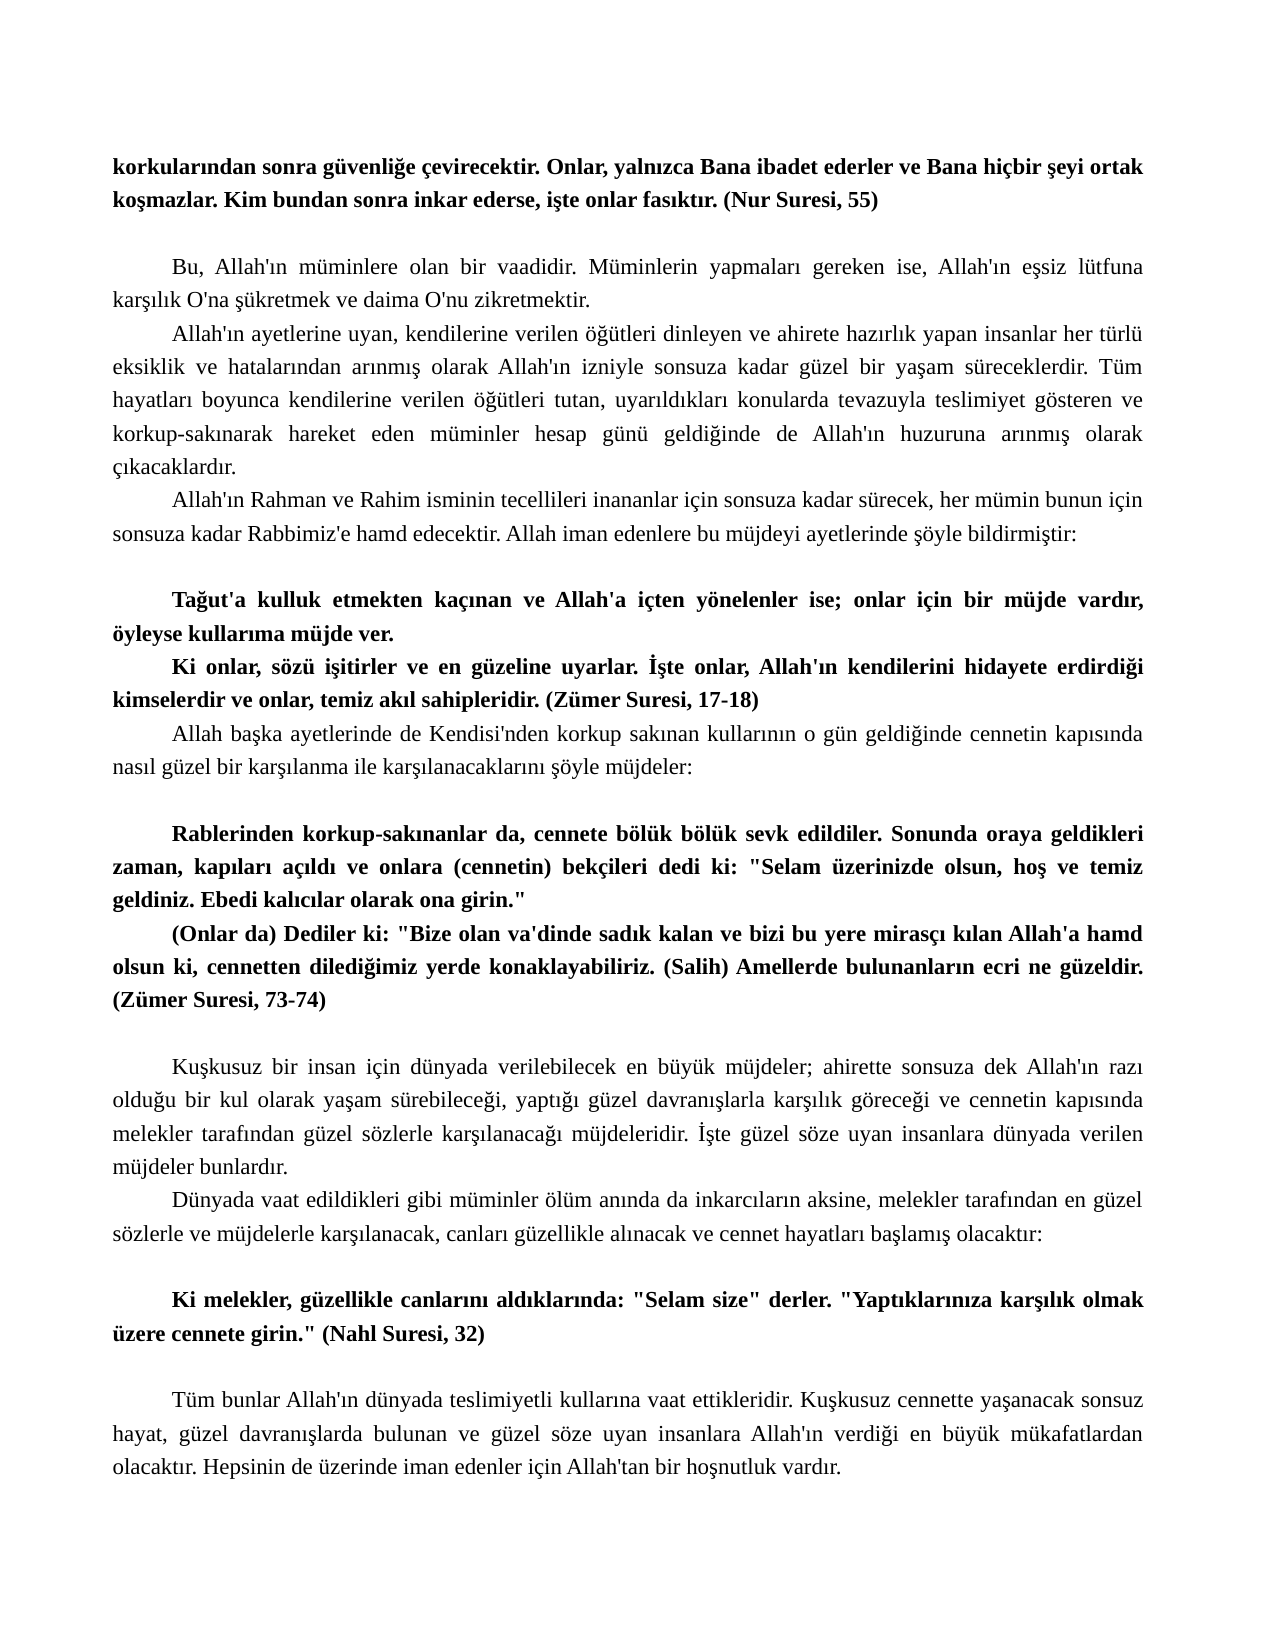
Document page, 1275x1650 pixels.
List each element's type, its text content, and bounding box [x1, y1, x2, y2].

text Tağut'a kulluk etmekten kaçınan ve Allah'a içten yönelenler ise; onlar için bir müjde vardır, öyleyse kullarıma müjde ver. [112, 581, 1145, 648]
text Dünyada vaat edildikleri gibi müminler ölüm anında da inkarcıların aksine, melekler tarafından en güzel sözlerle ve müjdelerle karşılanacak, canları güzellikle alınacak ve cennet hayatları başlamış olacaktır: [112, 1181, 1145, 1248]
text Allah'ın ayetlerine uyan, kendilerine verilen öğütleri dinleyen ve ahirete hazırlık yapan insanlar her türlü eksiklik ve hatalarından arınmış olarak Allah'ın izniyle sonsuza kadar güzel bir yaşam süreceklerdir. Tüm hayatları boyunca kendilerine verilen öğütleri tutan, uyarıldıkları konularda tevazuyla teslimiyet gösteren ve korkup-sakınarak hareket eden müminler hesap günü geldiğinde de Allah'ın huzuruna arınmış olarak çıkacaklardır. [112, 314, 1145, 481]
text Bu, Allah'ın müminlere olan bir vaadidir. Müminlerin yapmaları gereken ise, Allah'ın eşsiz lütfuna karşılık O'na şükretmek ve daima O'nu zikretmektir. [112, 248, 1145, 314]
text Allah'ın Rahman ve Rahim isminin tecellileri inananlar için sonsuza kadar sürecek, her mümin bunun için sonsuza kadar Rabbimiz'e hamd edecektir. Allah iman edenlere bu müjdeyi ayetlerinde şöyle bildirmiştir: [112, 481, 1145, 548]
text Allah başka ayetlerinde de Kendisi'nden korkup sakınan kullarının o gün geldiğinde cennetin kapısında nasıl güzel bir karşılanma ile karşılanacaklarını şöyle müjdeler: [112, 714, 1145, 781]
text Tüm bunlar Allah'ın dünyada teslimiyetli kullarına vaat ettikleridir. Kuşkusuz cennette yaşanacak sonsuz hayat, güzel davranışlarda bulunan ve güzel söze uyan insanlara Allah'ın verdiği en büyük mükafatlardan olacaktır. Hepsinin de üzerinde iman edenler için Allah'tan bir hoşnutluk vardır. [112, 1381, 1145, 1481]
text Ki melekler, güzellikle canlarını aldıklarında: "Selam size" derler. "Yaptıklarınıza karşılık olmak üzere cennete girin." (Nahl Suresi, 32) [112, 1281, 1145, 1348]
text (Onlar da) Dediler ki: "Bize olan va'dinde sadık kalan ve bizi bu yere mirasçı kılan Allah'a hamd olsun ki, cennetten dilediğimiz yerde konaklayabiliriz. (Salih) Amellerde bulunanların ecri ne güzeldir. (Zümer Suresi, 73-74) [112, 914, 1145, 1014]
text Rablerinden korkup-sakınanlar da, cennete bölük bölük sevk edildiler. Sonunda oraya geldikleri zaman, kapıları açıldı ve onlara (cennetin) bekçileri dedi ki: "Selam üzerinizde olsun, hoş ve temiz geldiniz. Ebedi kalıcılar olarak ona girin." [112, 814, 1145, 914]
text korkularından sonra güvenliğe çevirecektir. Onlar, yalnızca Bana ibadet ederler ve Bana hiçbir şeyi ortak koşmazlar. Kim bundan sonra inkar ederse, işte onlar fasıktır. (Nur Suresi, 55) [112, 148, 1145, 214]
text Ki onlar, sözü işitirler ve en güzeline uyarlar. İşte onlar, Allah'ın kendilerini hidayete erdirdiği kimselerdir ve onlar, temiz akıl sahipleridir. (Zümer Suresi, 17-18) [112, 648, 1145, 714]
text Kuşkusuz bir insan için dünyada verilebilecek en büyük müjdeler; ahirette sonsuza dek Allah'ın razı olduğu bir kul olarak yaşam sürebileceği, yaptığı güzel davranışlarla karşılık göreceği ve cennetin kapısında melekler tarafından güzel sözlerle karşılanacağı müjdeleridir. İşte güzel söze uyan insanlara dünyada verilen müjdeler bunlardır. [112, 1048, 1145, 1181]
